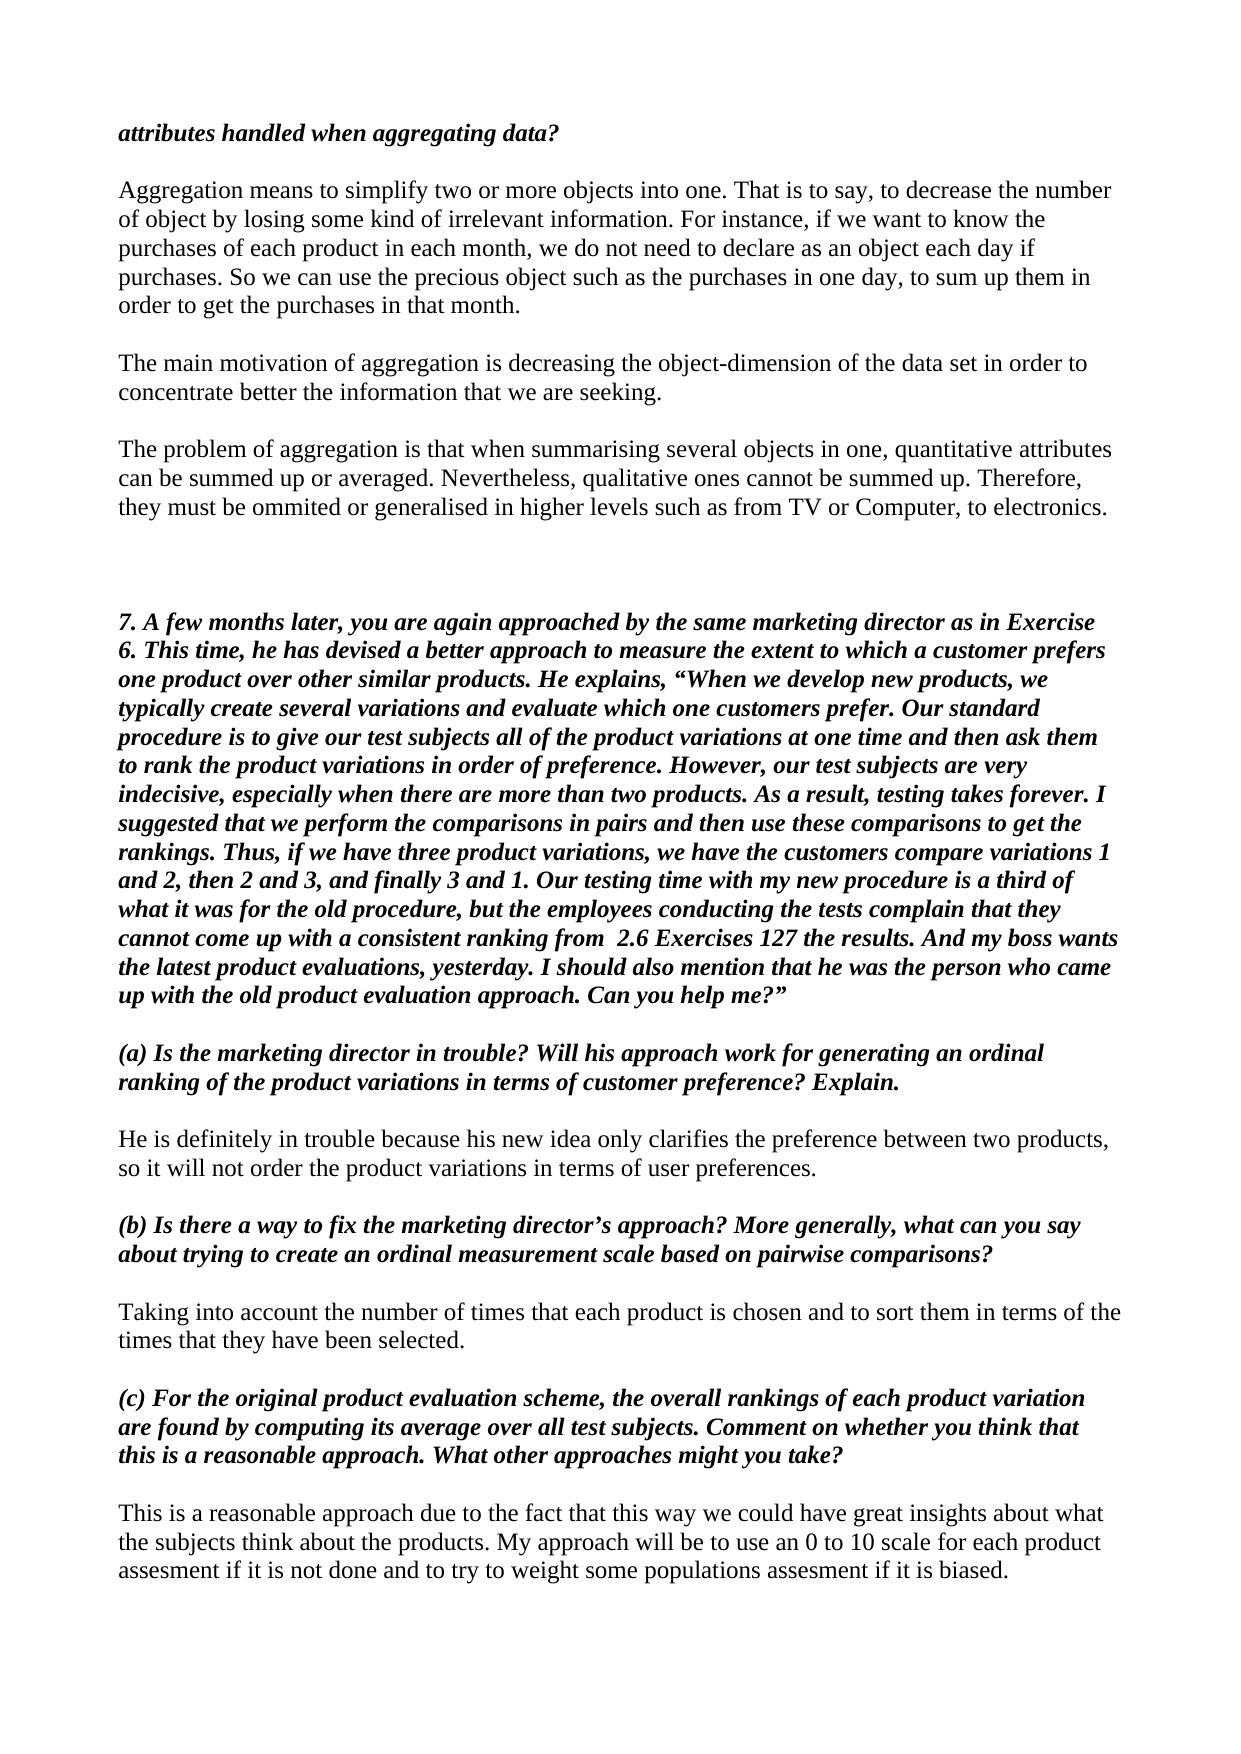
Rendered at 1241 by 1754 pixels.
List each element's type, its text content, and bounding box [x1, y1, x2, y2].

text (b) Is there a way to fix the marketing director’s approach? More generally, what can you say about trying to create an ordinal measurement scale based on pairwise comparisons? [118, 1211, 1122, 1268]
text attributes handled when aggregating data? [118, 118, 1122, 147]
text This is a reasonable approach due to the fact that this way we could have great insights about what the subjects think about the products. My approach will be to use an 0 to 10 scale for each product assesment if it is not done and to try to weight some populations assesment if it is biased. [118, 1498, 1122, 1584]
text (a) Is the marketing director in trouble? Will his approach work for generating an ordinal ranking of the product variations in terms of customer preference? Explain. [118, 1038, 1122, 1096]
text He is definitely in trouble because his new idea only clarifies the preference between two products, so it will not order the product variations in terms of user preferences. [118, 1124, 1122, 1182]
text 7. A few months later, you are again approached by the same marketing director as in Exercise 6. This time, he has devised a better approach to measure the extent to which a customer prefers one product over other similar products. He explains, “When we develop new products, we typically create several variations and evaluate which one customers prefer. Our standard procedure is to give our test subjects all of the product variations at one time and then ask them to rank the product variations in order of preference. However, our test subjects are very indecisive, especially when there are more than two products. As a result, testing takes forever. I suggested that we perform the comparisons in pairs and then use these comparisons to get the rankings. Thus, if we have three product variations, we have the customers compare variations 1 and 2, then 2 and 3, and finally 3 and 1. Our testing time with my new procedure is a third of what it was for the old procedure, but the employees conducting the tests complain that they cannot come up with a consistent ranking from 2.6 Exercises 127 the results. And my boss wants the latest product evaluations, yesterday. I should also mention that he was the person who came up with the old product evaluation approach. Can you help me?” [118, 607, 1122, 1009]
text Taking into account the number of times that each product is chosen and to sort them in terms of the times that they have been selected. [118, 1297, 1122, 1354]
text (c) For the original product evaluation scheme, the overall rankings of each product variation are found by computing its average over all test subjects. Comment on whether you think that this is a reasonable approach. What other approaches might you take? [118, 1383, 1122, 1469]
text The problem of aggregation is that when summarising several objects in one, quantitative attributes can be summed up or averaged. Nevertheless, qualitative ones cannot be summed up. Therefore, they must be ommited or generalised in higher levels such as from TV or Computer, to electronics. [118, 434, 1122, 521]
text Aggregation means to simplify two or more objects into one. That is to say, to decrease the number of object by losing some kind of irrelevant information. For instance, if we want to know the purchases of each product in each month, we do not need to declare as an object each day if purchases. So we can use the precious object such as the purchases in one day, to sum up them in order to get the purchases in that month. [118, 176, 1122, 319]
text The main motivation of aggregation is decreasing the object-dimension of the data set in order to concentrate better the information that we are seeking. [118, 348, 1122, 406]
